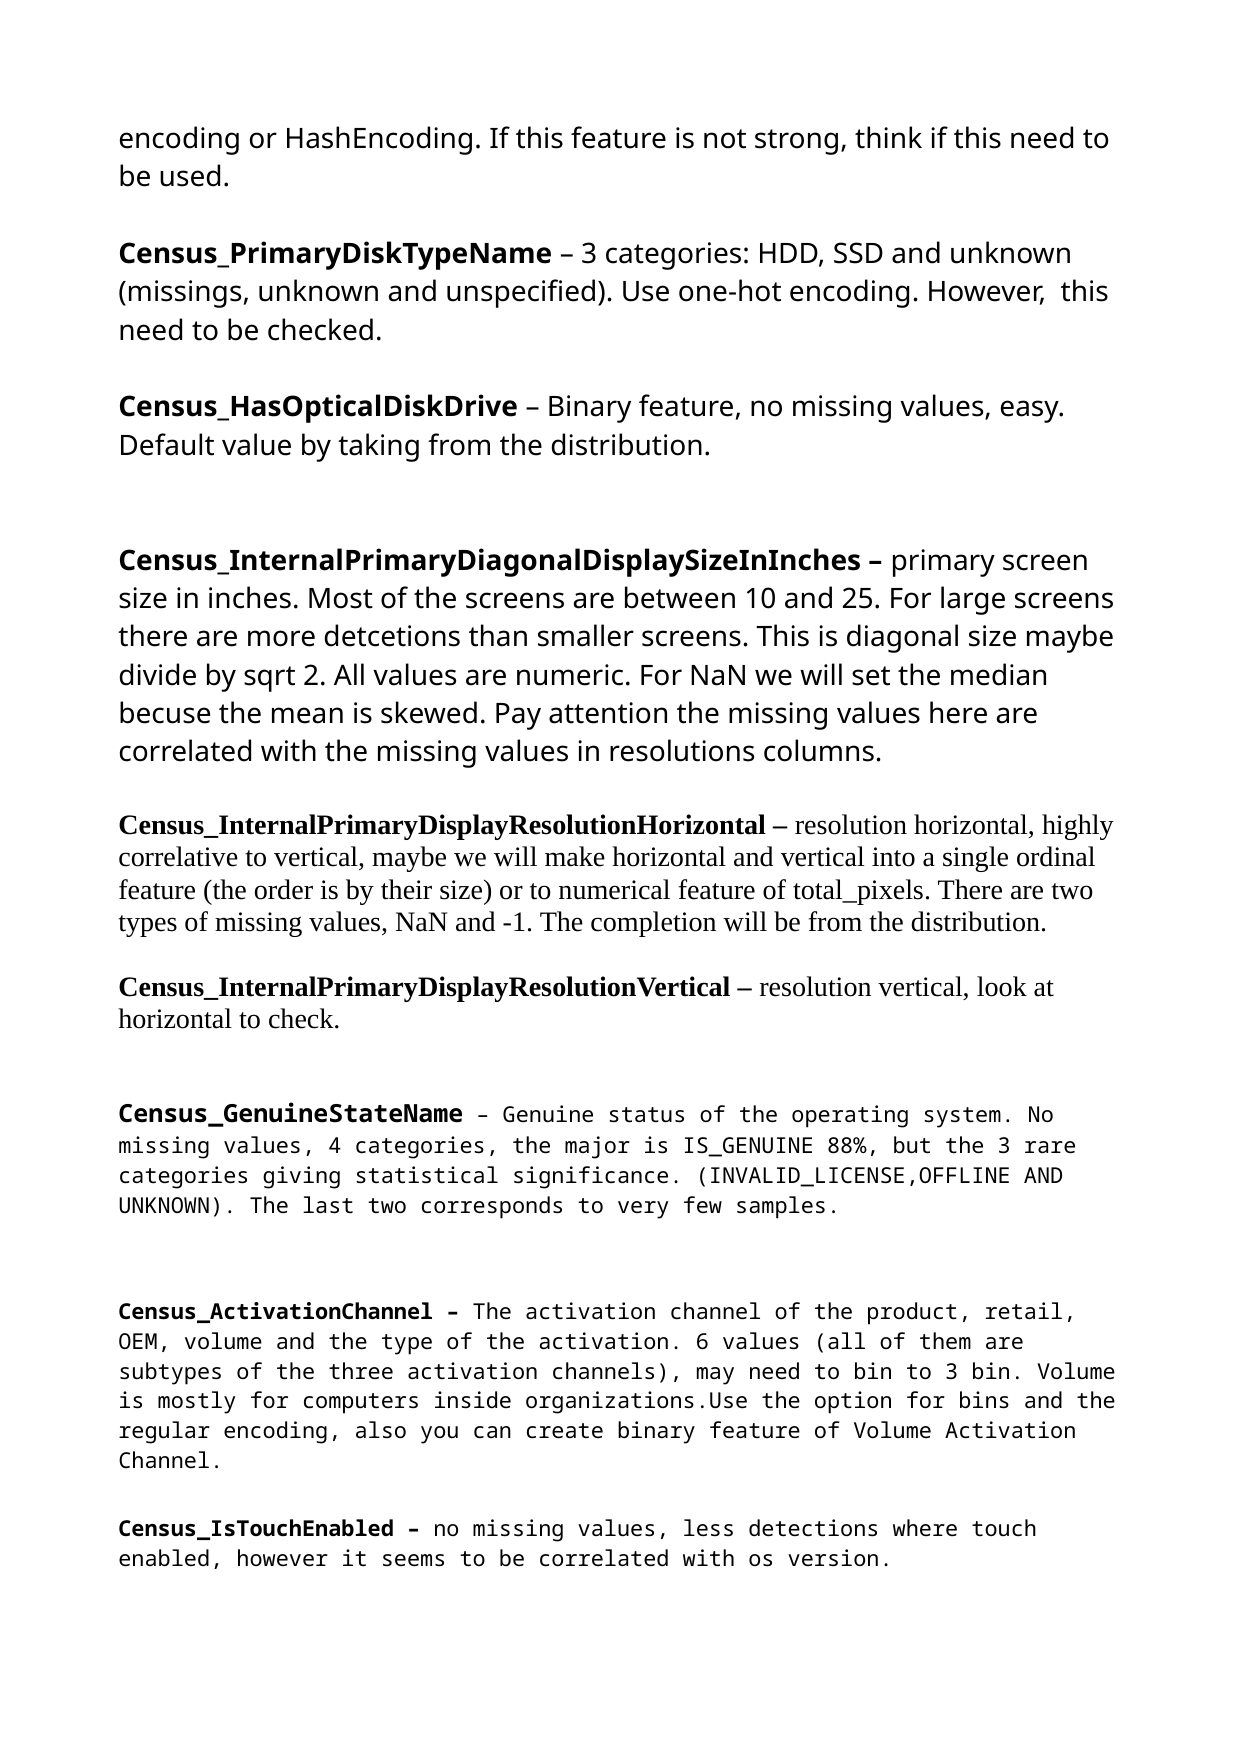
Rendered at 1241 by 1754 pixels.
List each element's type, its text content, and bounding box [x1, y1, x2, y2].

text Census_ActivationChannel – The activation channel of the product, retail, OEM, volume and the type of the activation. 6 values (all of them are subtypes of the three activation channels), may need to bin to 3 bin. Volume is mostly for computers inside organizations.Use the option for bins and the regular encoding, also you can create binary feature of Volume Activation Channel. [118, 1296, 1122, 1475]
text Census_GenuineStateName – Genuine status of the operating system. No missing values, 4 categories, the major is IS_GENUINE 88%, but the 3 rare categories giving statistical significance. (INVALID_LICENSE,OFFLINE AND UNKNOWN). The last two corresponds to very few samples. [118, 1096, 1122, 1219]
text Census_HasOpticalDiskDrive – Binary feature, no missing values, easy. Default value by taking from the distribution. [118, 386, 1122, 463]
text Census_InternalPrimaryDisplayResolutionHorizontal – resolution horizontal, highly correlative to vertical, maybe we will make horizontal and vertical into a single ordinal feature (the order is by their size) or to numerical feature of total_pixels. There are two types of missing values, NaN and -1. The completion will be from the distribution. [118, 808, 1122, 938]
text Census_InternalPrimaryDisplayResolutionVertical – resolution vertical, look at horizontal to check. [118, 970, 1122, 1035]
text encoding or HashEncoding. If this feature is not strong, think if this need to be used. [118, 118, 1122, 195]
text Census_IsTouchEnabled – no missing values, less detections where touch enabled, however it seems to be correlated with os version. [118, 1513, 1122, 1573]
text Census_InternalPrimaryDiagonalDisplaySizeInInches – primary screen size in inches. Most of the screens are between 10 and 25. For large screens there are more detcetions than smaller screens. This is diagonal size maybe divide by sqrt 2. All values are numeric. For NaN we will set the median becuse the mean is skewed. Pay attention the missing values here are correlated with the missing values in resolutions columns. [118, 540, 1122, 770]
text Census_PrimaryDiskTypeName – 3 categories: HDD, SSD and unknown (missings, unknown and unspecified). Use one-hot encoding. However, this need to be checked. [118, 233, 1122, 348]
